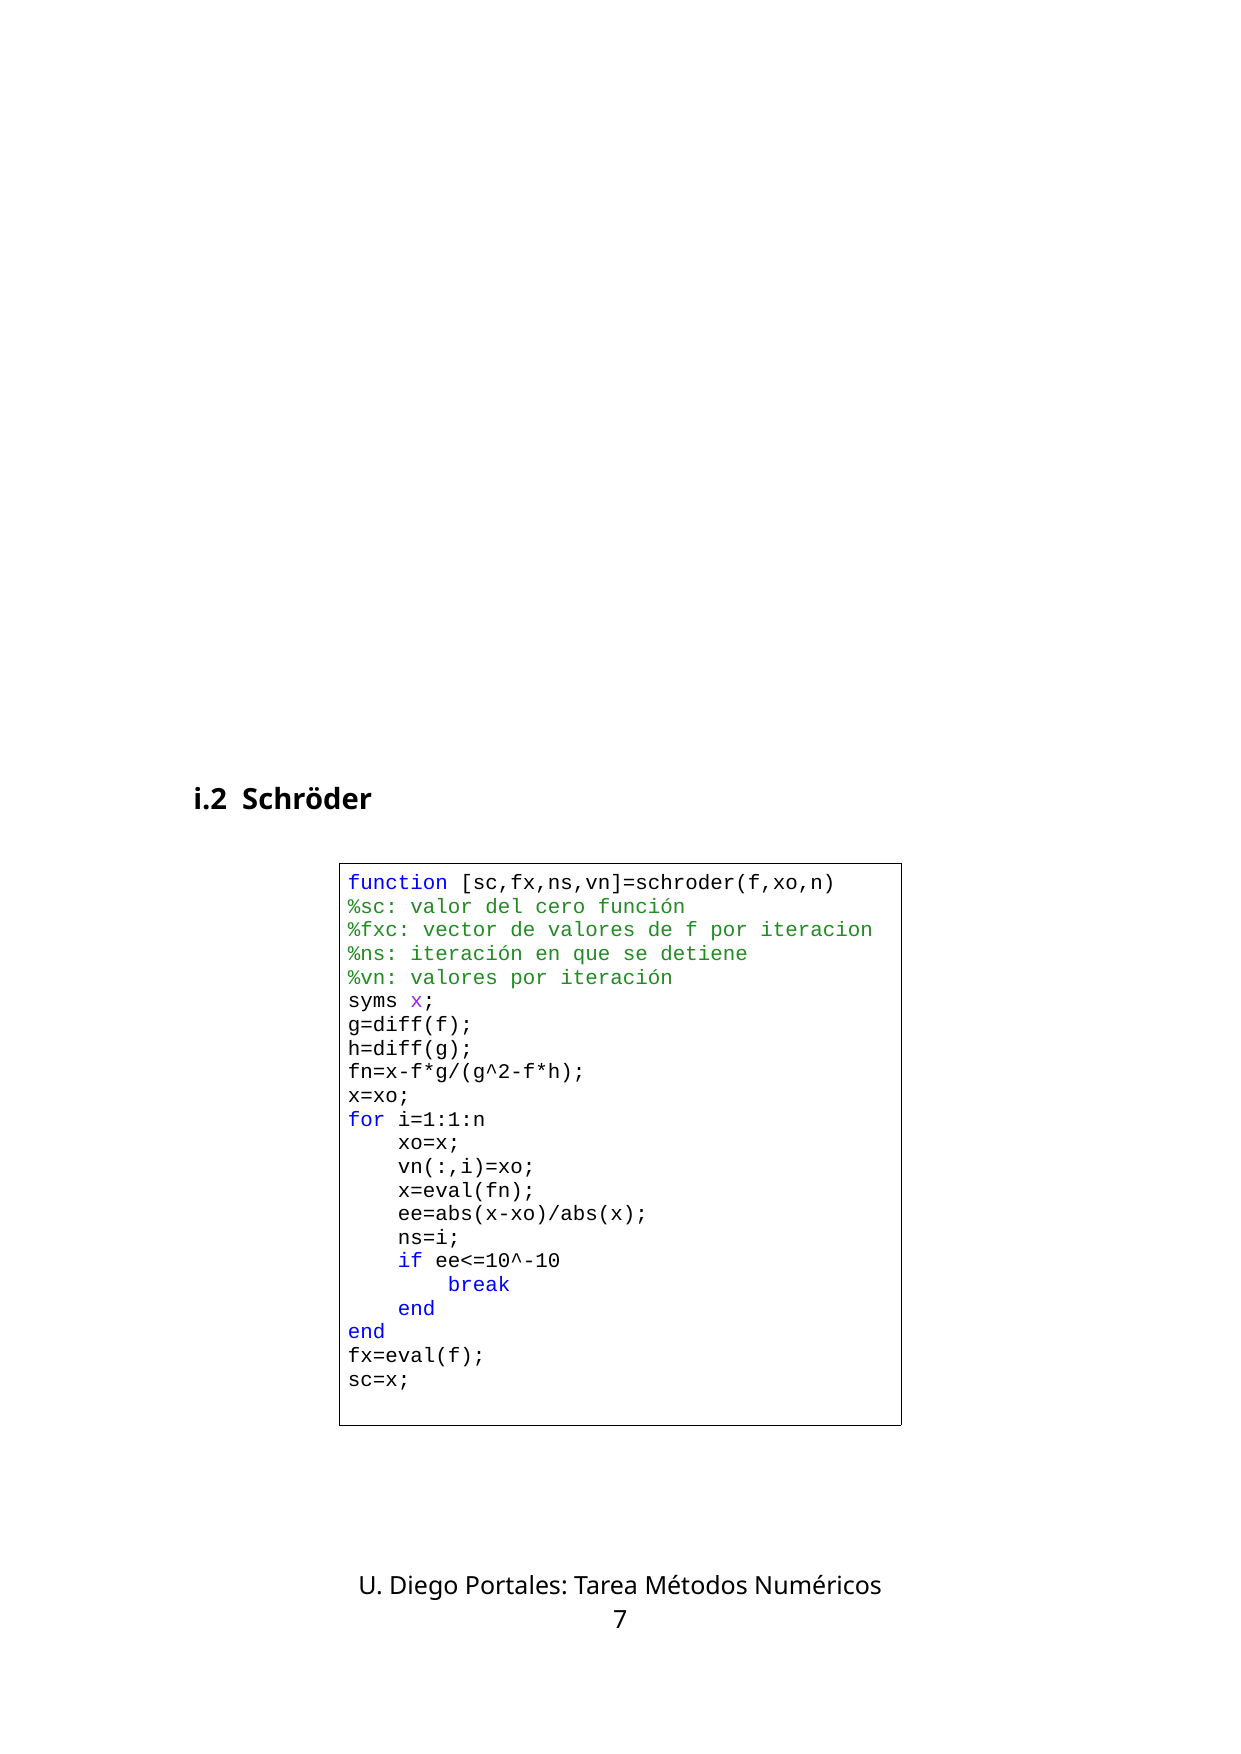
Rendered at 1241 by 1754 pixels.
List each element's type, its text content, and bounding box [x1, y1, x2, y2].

text x=xo; [348, 1085, 892, 1109]
text end [348, 1321, 892, 1345]
text ee=abs(x-xo)/abs(x); [348, 1203, 892, 1227]
text sc=x; [348, 1369, 892, 1392]
text if ee<=10^-10 [348, 1251, 892, 1274]
text end [348, 1298, 892, 1321]
text vn(:,i)=xo; [348, 1156, 892, 1179]
text %vn: valores por iteración [348, 967, 892, 990]
text h=diff(g); [348, 1038, 892, 1061]
text %ns: iteración en que se detiene [348, 943, 892, 967]
text %sc: valor del cero función [348, 896, 892, 919]
text xo=x; [348, 1132, 892, 1156]
subtitle i.2 Schröder [193, 778, 1122, 818]
text fx=eval(f); [348, 1345, 892, 1369]
text break [348, 1274, 892, 1298]
text for i=1:1:n [348, 1109, 892, 1132]
text %fxc: vector de valores de f por iteracion [348, 919, 892, 943]
text x=eval(fn); [348, 1179, 892, 1203]
text function [sc,fx,ns,vn]=schroder(f,xo,n) [348, 872, 892, 896]
text syms x; [348, 990, 892, 1014]
text fn=x-f*g/(g^2-f*h); [348, 1061, 892, 1085]
text g=diff(f); [348, 1014, 892, 1038]
text ns=i; [348, 1227, 892, 1251]
